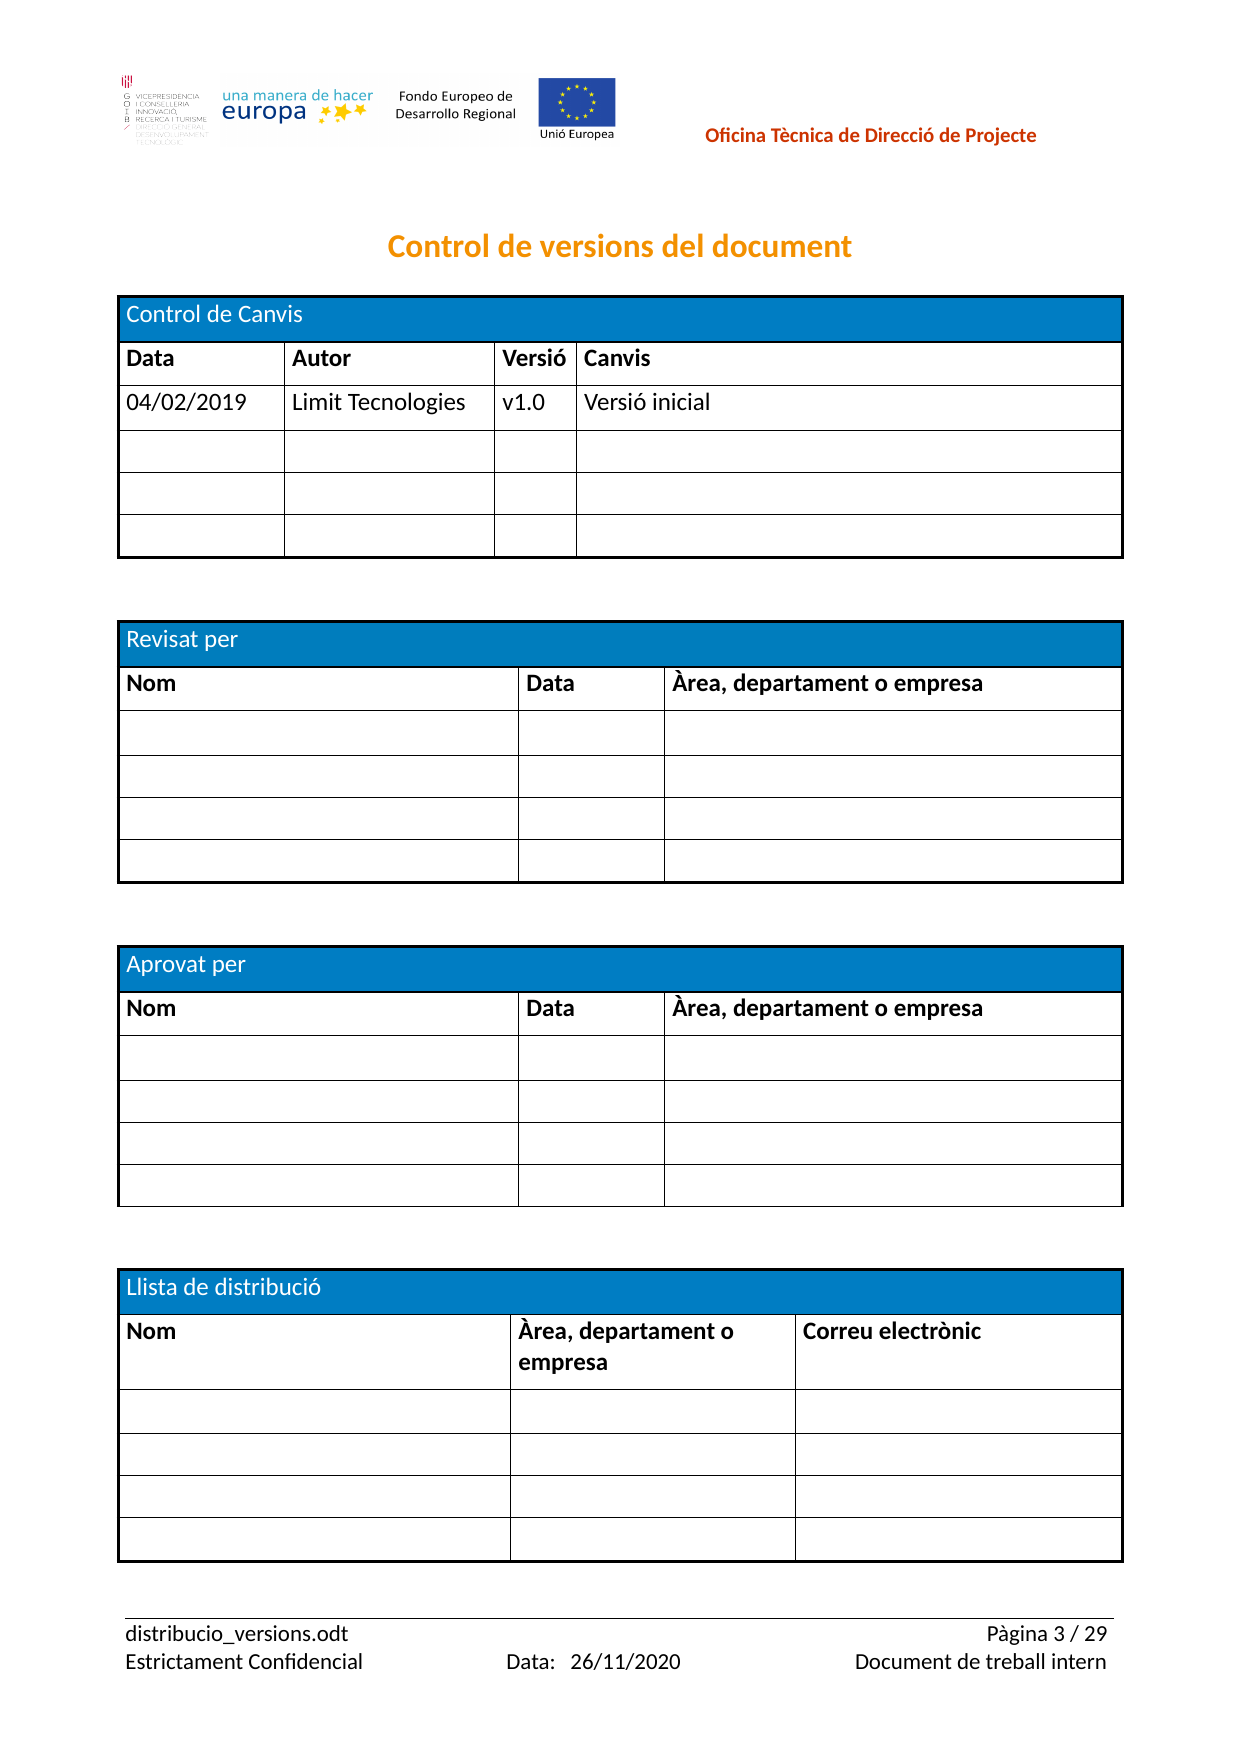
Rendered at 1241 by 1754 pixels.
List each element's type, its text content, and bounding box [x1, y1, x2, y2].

table_cell [665, 711, 1121, 754]
table_cell 04/02/2019 [120, 386, 284, 429]
table_cell Correu electrònic [796, 1315, 1121, 1389]
table_cell [120, 1036, 518, 1079]
table_cell [120, 840, 518, 881]
table_cell [519, 1081, 664, 1122]
table_cell Nom [120, 993, 518, 1035]
table_cell [120, 798, 518, 839]
picture [118, 73, 213, 147]
table_cell Nom [120, 1315, 510, 1389]
table_cell [120, 1123, 518, 1164]
table_header Revisat per [120, 623, 1121, 666]
table_cell Limit Tecnologies [285, 386, 494, 429]
table_cell [519, 798, 664, 839]
table_cell [511, 1434, 795, 1475]
table_cell [285, 473, 494, 514]
table_cell [665, 1165, 1121, 1206]
table_cell [519, 711, 664, 754]
table_cell Versió [495, 343, 576, 385]
table_cell [796, 1518, 1121, 1559]
table_cell [120, 1476, 510, 1517]
table_cell [511, 1476, 795, 1517]
table_cell Autor [285, 343, 494, 385]
table_cell [120, 1518, 510, 1559]
table_cell [519, 1165, 664, 1206]
table_cell Nom [120, 668, 518, 710]
table_cell [120, 515, 284, 556]
table_cell v1.0 [495, 386, 576, 429]
table_cell [511, 1390, 795, 1433]
table_cell [120, 431, 284, 472]
table_cell [120, 1081, 518, 1122]
table_cell [519, 840, 664, 881]
table_cell [285, 431, 494, 472]
table_cell [495, 515, 576, 556]
table_cell [665, 1036, 1121, 1079]
table_cell [796, 1434, 1121, 1475]
table_cell [285, 515, 494, 556]
table_cell [665, 840, 1121, 881]
table_cell [511, 1518, 795, 1559]
table_cell Canvis [577, 343, 1121, 385]
table_cell Data [519, 993, 664, 1035]
table_cell [120, 711, 518, 754]
table_header Control de Canvis [120, 298, 1121, 341]
table_cell [665, 1123, 1121, 1164]
table_cell Àrea, departament o empresa [665, 668, 1121, 710]
table_cell [665, 756, 1121, 797]
table_cell Versió inicial [577, 386, 1121, 429]
table_cell [796, 1390, 1121, 1433]
table_cell Àrea, departament o empresa [511, 1315, 795, 1389]
table_header Aprovat per [120, 948, 1121, 991]
table_cell [796, 1476, 1121, 1517]
table_cell [120, 473, 284, 514]
table_cell [519, 1036, 664, 1079]
table_header Llista de distribució [120, 1271, 1121, 1314]
table_cell [665, 1081, 1121, 1122]
table_cell Àrea, departament o empresa [665, 993, 1121, 1035]
table_cell [495, 431, 576, 472]
table_cell [519, 756, 664, 797]
table_cell [120, 1165, 518, 1206]
table_cell [120, 756, 518, 797]
subtitle Control de versions del document [118, 225, 1122, 266]
table_cell [120, 1390, 510, 1433]
picture [219, 73, 621, 147]
table_cell [495, 473, 576, 514]
table_cell [120, 1434, 510, 1475]
table_cell Data [120, 343, 284, 385]
table_cell [519, 1123, 664, 1164]
table_cell [665, 798, 1121, 839]
table_cell [577, 515, 1121, 556]
table_cell [577, 473, 1121, 514]
table_cell Data [519, 668, 664, 710]
table_cell [577, 431, 1121, 472]
